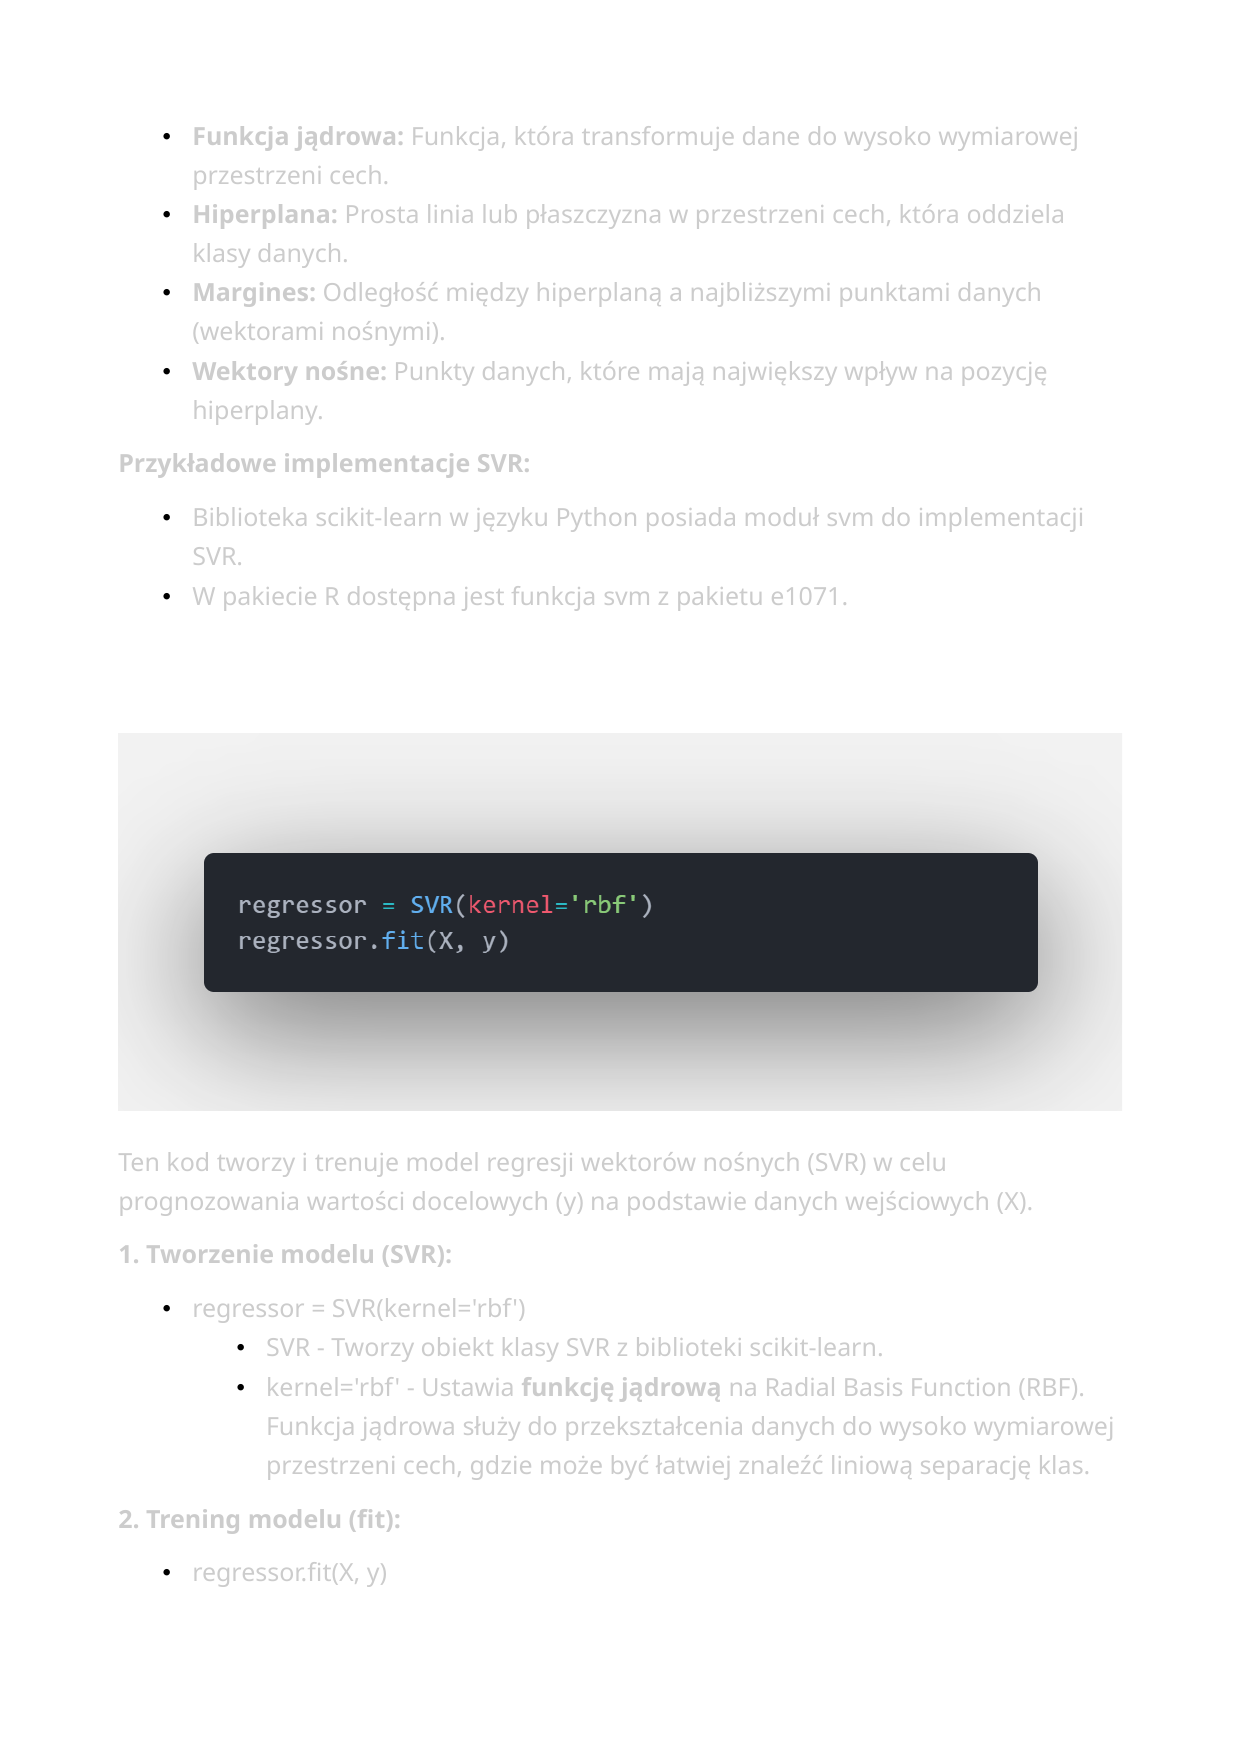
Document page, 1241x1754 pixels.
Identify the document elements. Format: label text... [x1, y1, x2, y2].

list SVR - Tworzy obiekt klasy SVR z biblioteki scikit-learn. [236, 1330, 1122, 1364]
text 1. Tworzenie modelu (SVR): [118, 1237, 1122, 1271]
list Funkcja jądrowa: Funkcja, która transformuje dane do wysoko wymiarowej przestrzeni cech. [162, 118, 1122, 191]
list regressor = SVR(kernel='rbf') [162, 1291, 1122, 1325]
list kernel='rbf' - Ustawia funkcję jądrową na Radial Basis Function (RBF). Funkcja jądrowa służy do przekształcenia danych do wysoko wymiarowej przestrzeni cech, gdzie może być łatwiej znaleźć liniową separację klas. [236, 1369, 1122, 1482]
text 2. Trening modelu (fit): [118, 1501, 1122, 1535]
list W pakiecie R dostępna jest funkcja svm z pakietu e1071. [162, 578, 1122, 612]
list Margines: Odległość między hiperplaną a najbliższymi punktami danych (wektorami nośnymi). [162, 275, 1122, 348]
list Biblioteka scikit-learn w języku Python posiada moduł svm do implementacji SVR. [162, 500, 1122, 573]
text Ten kod tworzy i trenuje model regresji wektorów nośnych (SVR) w celu prognozowania wartości docelowych (y) na podstawie danych wejściowych (X). [118, 1144, 1122, 1217]
list regressor.fit(X, y) [162, 1555, 1122, 1589]
list Wektory nośne: Punkty danych, które mają największy wpływ na pozycję hiperplany. [162, 353, 1122, 426]
picture [118, 733, 1123, 1111]
text Przykładowe implementacje SVR: [118, 446, 1122, 480]
list Hiperplana: Prosta linia lub płaszczyzna w przestrzeni cech, która oddziela klasy danych. [162, 196, 1122, 270]
